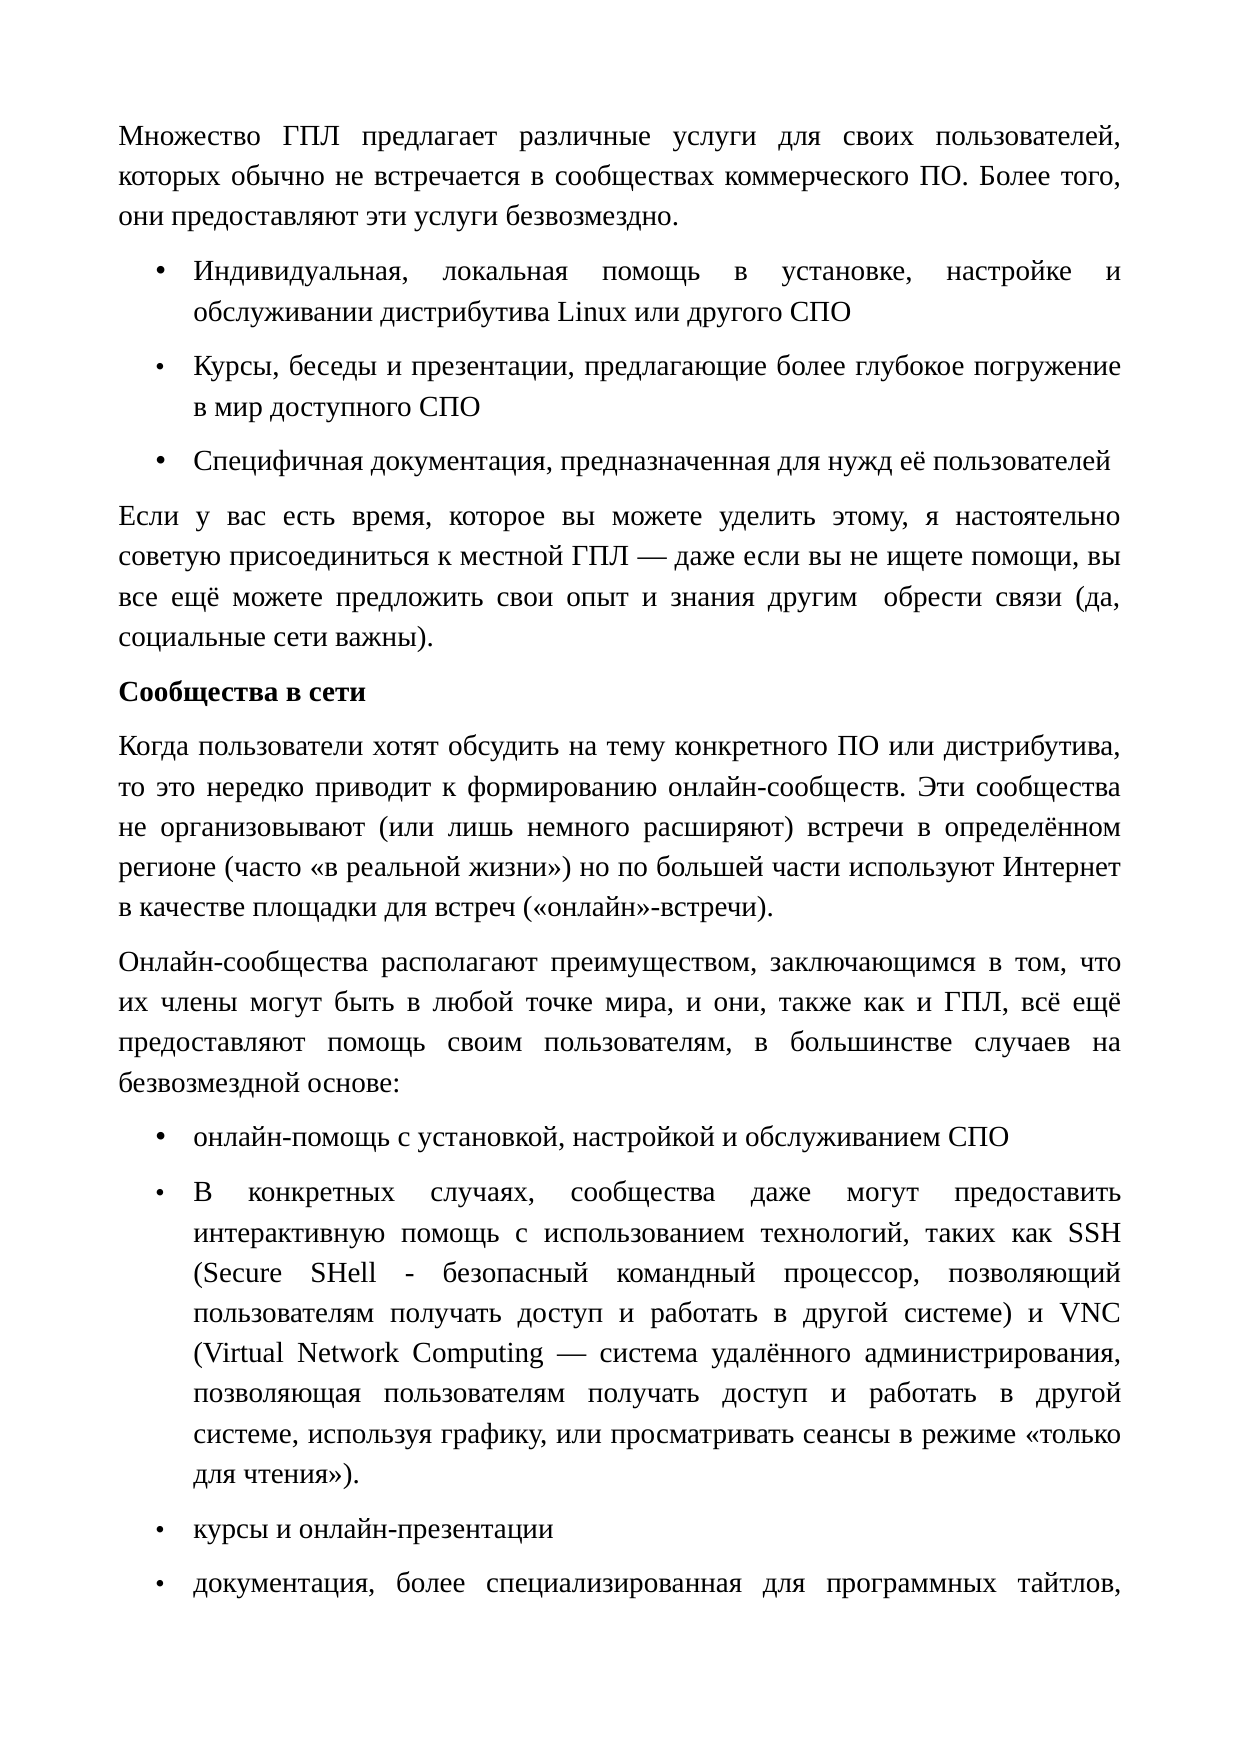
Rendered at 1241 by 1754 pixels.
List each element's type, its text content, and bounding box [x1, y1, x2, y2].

list Специфичная документация, предназначенная для нужд её пользователей [156, 443, 1122, 477]
text Множество ГПЛ предлагает различные услуги для своих пользователей, которых обычно не встречается в сообществах коммерческого ПО. Более того, они предоставляют эти услуги безвозмездно. [118, 118, 1122, 232]
list онлайн-помощь с установкой, настройкой и обслуживанием СПО [156, 1119, 1122, 1153]
text Если у вас есть время, которое вы можете уделить этому, я настоятельно советую присоединиться к местной ГПЛ — даже если вы не ищете помощи, вы все ещё можете предложить свои опыт и знания другим обрести связи (да, социальные сети важны). [118, 498, 1122, 652]
text Когда пользователи хотят обсудить на тему конкретного ПО или дистрибутива, то это нередко приводит к формированию онлайн-сообществ. Эти сообщества не организовывают (или лишь немного расширяют) встречи в определённом регионе (часто «в реальной жизни») но по большей части используют Интернет в качестве площадки для встреч («онлайн»-встречи). [118, 728, 1122, 923]
list В конкретных случаях, сообщества даже могут предоставить интерактивную помощь с использованием технологий, таких как SSH (Secure SHell - безопасный командный процессор, позволяющий пользователям получать доступ и работать в другой системе) и VNC (Virtual Network Computing — система удалённого администрирования, позволяющая пользователям получать доступ и работать в другой системе, используя графику, или просматривать сеансы в режиме «только для чтения»). [156, 1174, 1122, 1489]
text Онлайн-сообщества располагают преимуществом, заключающимся в том, что их члены могут быть в любой точке мира, и они, также как и ГПЛ, всё ещё предоставляют помощь своим пользователям, в большинстве случаев на безвозмездной основе: [118, 944, 1122, 1098]
list курсы и онлайн-презентации [156, 1511, 1122, 1544]
list документация, более специализированная для программных тайтлов, [156, 1566, 1122, 1599]
text Сообщества в сети [118, 674, 1122, 707]
list Курсы, беседы и презентации, предлагающие более глубокое погружение в мир доступного СПО [156, 348, 1122, 422]
list Индивидуальная, локальная помощь в установке, настройке и обслуживании дистрибутива Linux или другого СПО [156, 253, 1122, 327]
